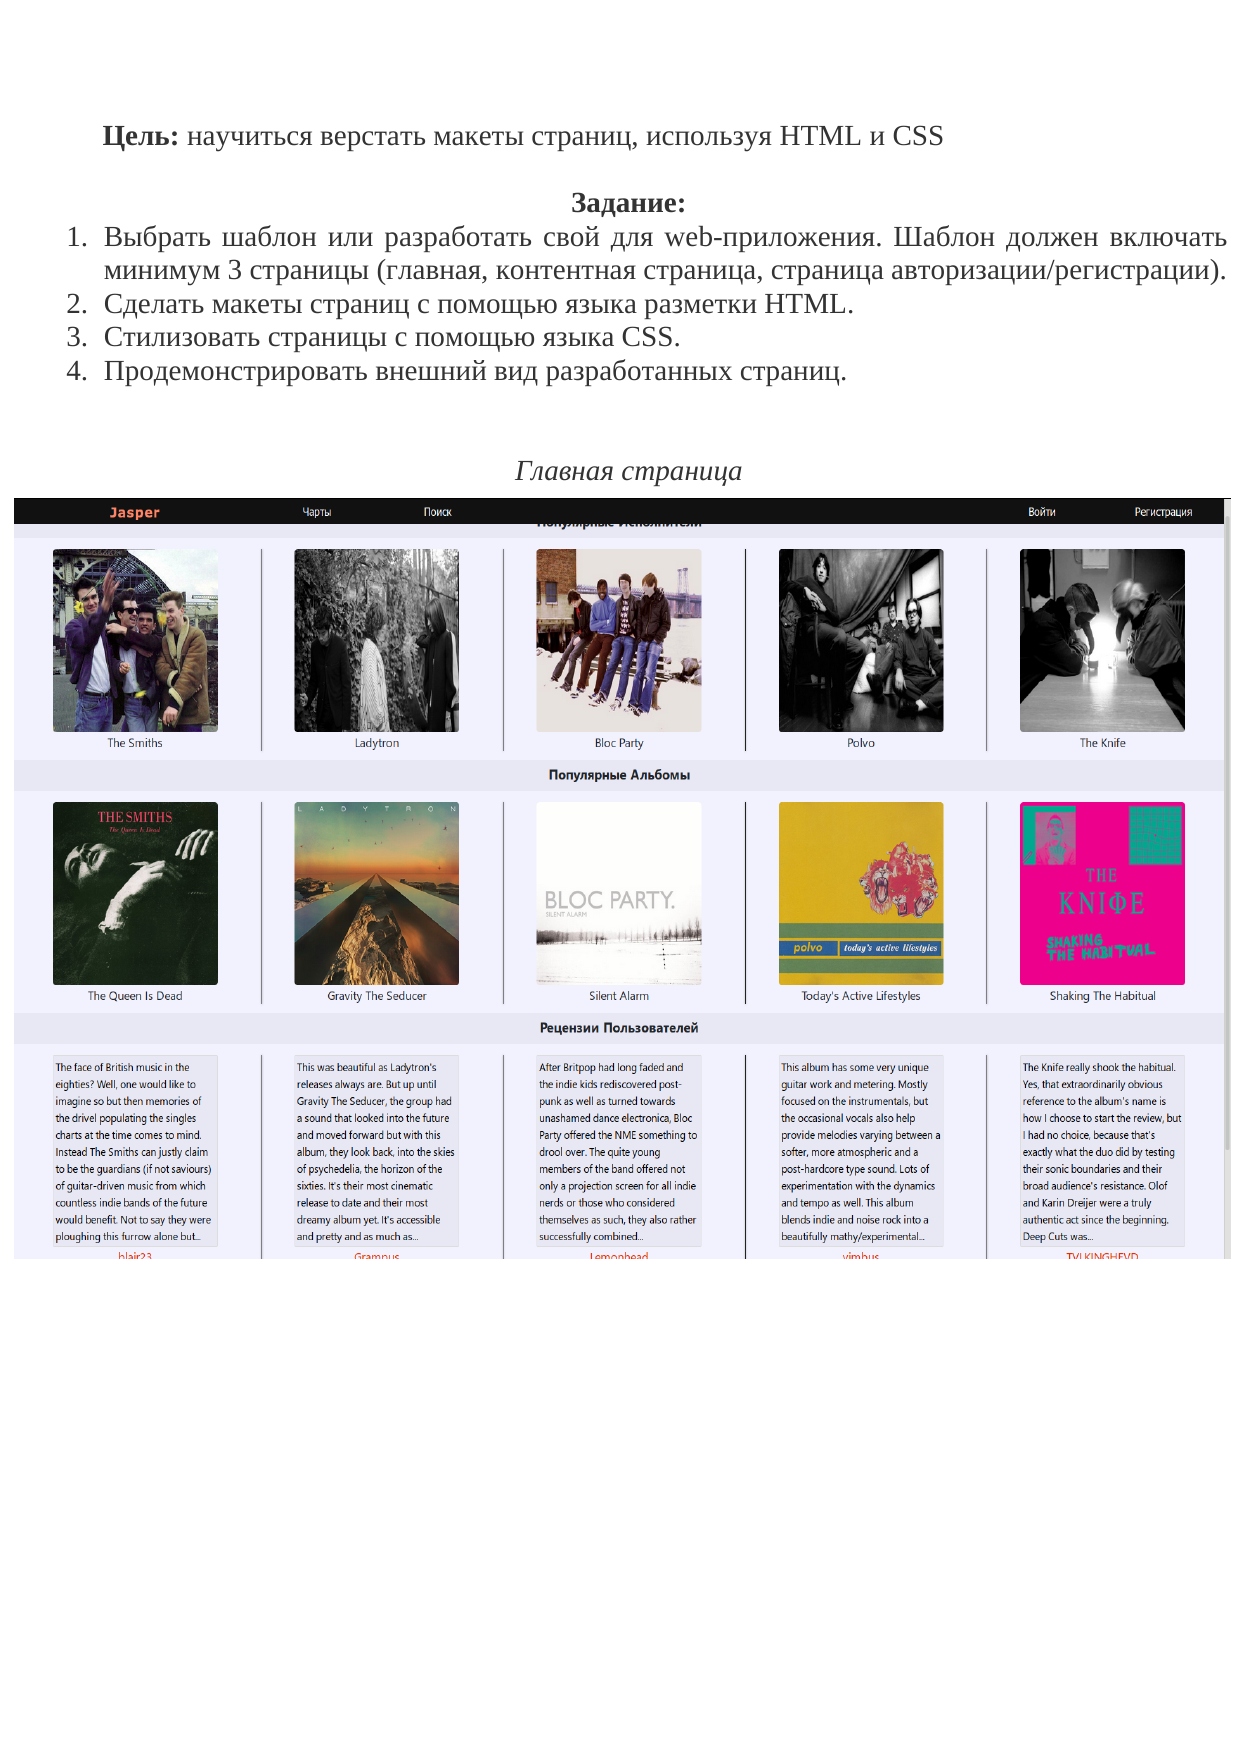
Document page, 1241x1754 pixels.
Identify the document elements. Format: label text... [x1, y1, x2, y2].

text Задание: [28, 185, 1229, 219]
list Сделать макеты страниц с помощью языка разметки HTML. [66, 286, 1229, 319]
list Стилизовать страницы с помощью языка CSS. [66, 319, 1229, 353]
list Цель: научиться верстать макеты страниц, используя HTML и CSS [28, 118, 1229, 152]
text Главная страница [28, 453, 1229, 487]
list Продемонстрировать внешний вид разработанных страниц. [66, 353, 1229, 386]
list Выбрать шаблон или разработать свой для web-приложения. Шаблон должен включать минимум 3 страницы (главная, контентная страница, страница авторизации/регистрации). [66, 219, 1229, 286]
picture [14, 498, 1231, 1259]
